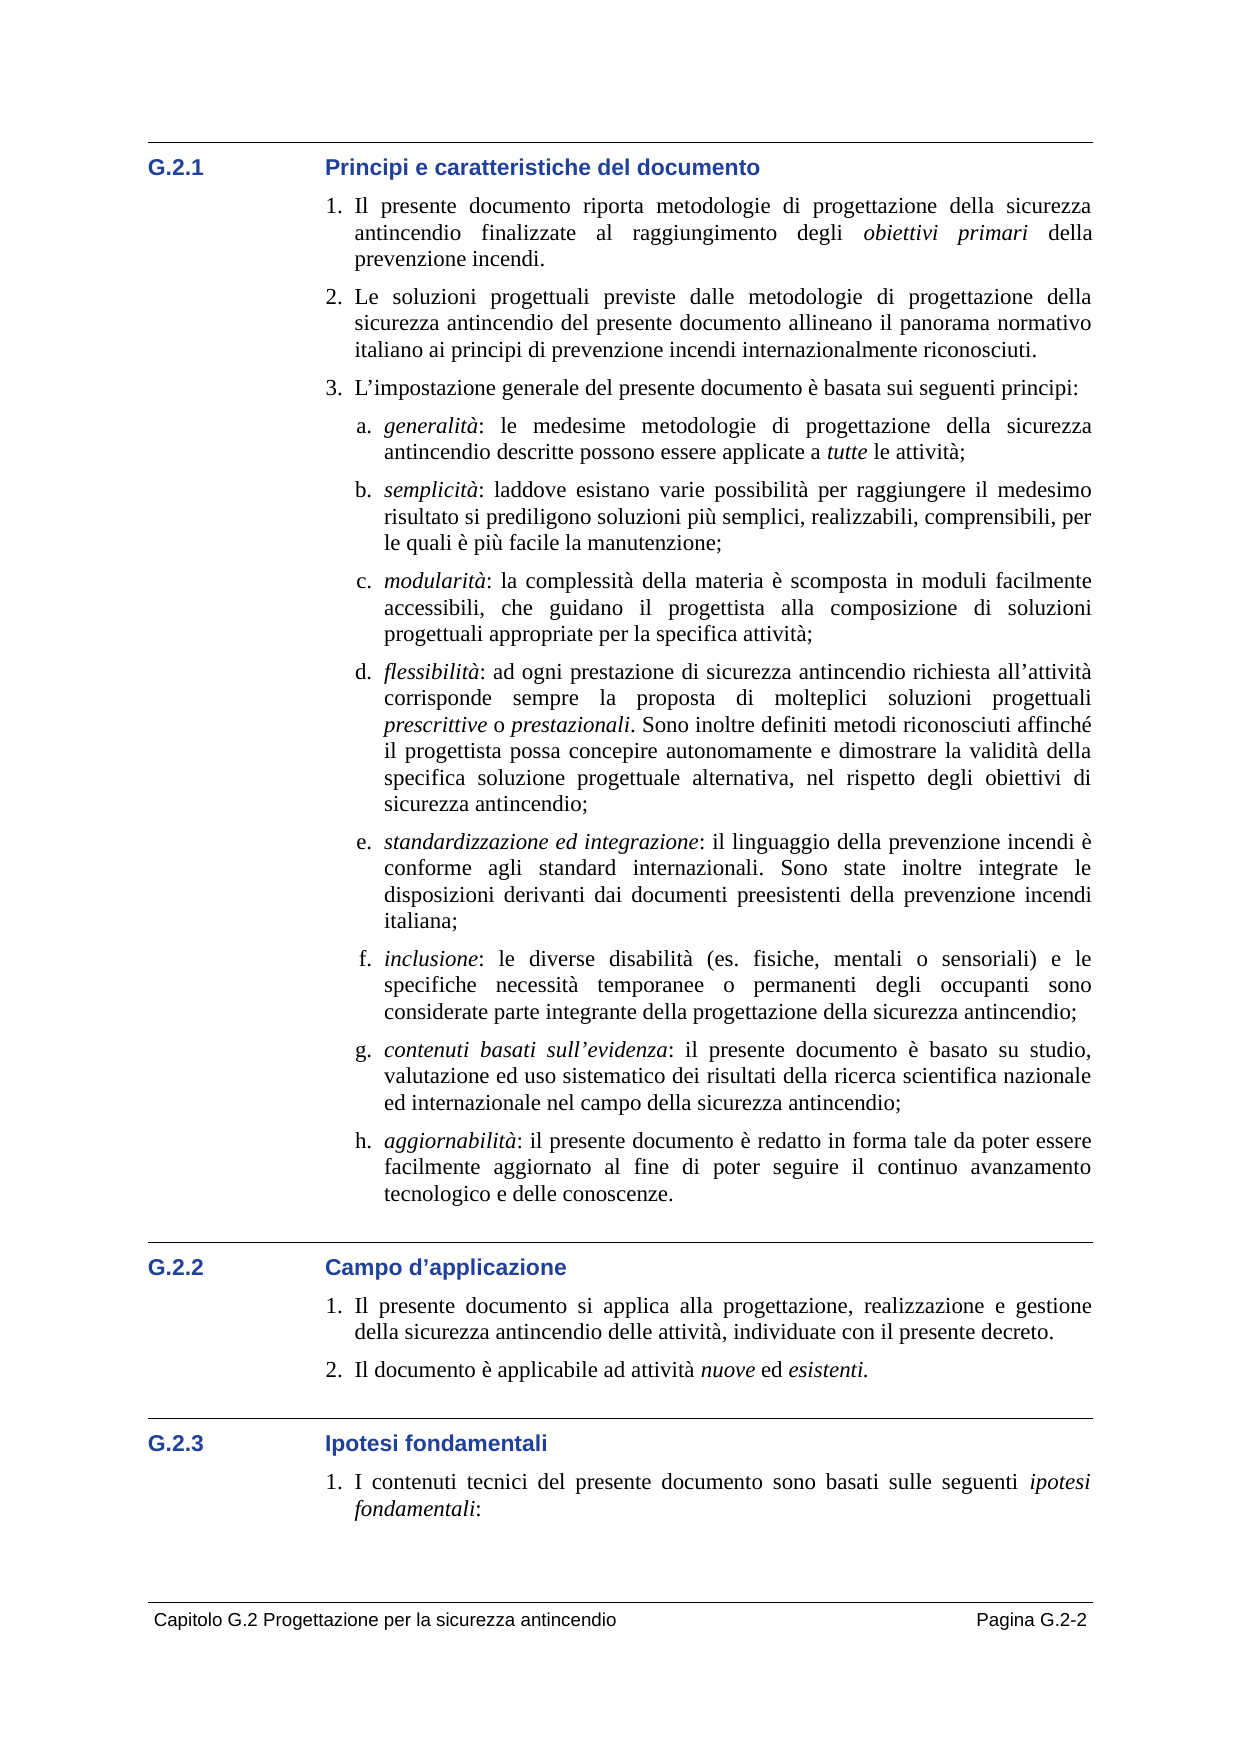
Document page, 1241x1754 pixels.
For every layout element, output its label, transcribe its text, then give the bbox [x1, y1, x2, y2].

list semplicità: laddove esistano varie possibilità per raggiungere il medesimo risultato si prediligono soluzioni più semplici, realizzabili, comprensibili, per le quali è più facile la manutenzione; [372, 476, 1093, 556]
list generalità: le medesime metodologie di progettazione della sicurezza antincendio descritte possono essere applicate a tutte le attività; [372, 412, 1093, 465]
list Il documento è applicabile ad attività nuove ed esistenti. [342, 1356, 1093, 1383]
subtitle Campo d’applicazione [148, 1243, 1093, 1280]
list Il presente documento riporta metodologie di progettazione della sicurezza antincendio finalizzate al raggiungimento degli obiettivi primari della prevenzione incendi. [342, 192, 1093, 271]
list I contenuti tecnici del presente documento sono basati sulle seguenti ipotesi fondamentali: [342, 1468, 1093, 1521]
list aggiornabilità: il presente documento è redatto in forma tale da poter essere facilmente aggiornato al fine di poter seguire il continuo avanzamento tecnologico e delle conoscenze. [372, 1127, 1093, 1206]
subtitle Ipotesi fondamentali [148, 1419, 1093, 1457]
subtitle Principi e caratteristiche del documento [148, 143, 1093, 180]
list modularità: la complessità della materia è scomposta in moduli facilmente accessibili, che guidano il progettista alla composizione di soluzioni progettuali appropriate per la specifica attività; [372, 567, 1093, 646]
list standardizzazione ed integrazione: il linguaggio della prevenzione incendi è conforme agli standard internazionali. Sono state inoltre integrate le disposizioni derivanti dai documenti preesistenti della prevenzione incendi italiana; [372, 828, 1093, 933]
list L’impostazione generale del presente documento è basata sui seguenti principi: [342, 374, 1093, 400]
list Le soluzioni progettuali previste dalle metodologie di progettazione della sicurezza antincendio del presente documento allineano il panorama normativo italiano ai principi di prevenzione incendi internazionalmente riconosciuti. [342, 283, 1093, 362]
list Il presente documento si applica alla progettazione, realizzazione e gestione della sicurezza antincendio delle attività, individuate con il presente decreto. [342, 1292, 1093, 1344]
list flessibilità: ad ogni prestazione di sicurezza antincendio richiesta all’attività corrisponde sempre la proposta di molteplici soluzioni progettuali prescrittive o prestazionali. Sono inoltre definiti metodi riconosciuti affinché il progettista possa concepire autonomamente e dimostrare la validità della specifica soluzione progettuale alternativa, nel rispetto degli obiettivi di sicurezza antincendio; [372, 658, 1093, 816]
list inclusione: le diverse disabilità (es. fisiche, mentali o sensoriali) e le specifiche necessità temporanee o permanenti degli occupanti sono considerate parte integrante della progettazione della sicurezza antincendio; [372, 945, 1093, 1024]
list contenuti basati sull’evidenza: il presente documento è basato su studio, valutazione ed uso sistematico dei risultati della ricerca scientifica nazionale ed internazionale nel campo della sicurezza antincendio; [372, 1036, 1093, 1115]
